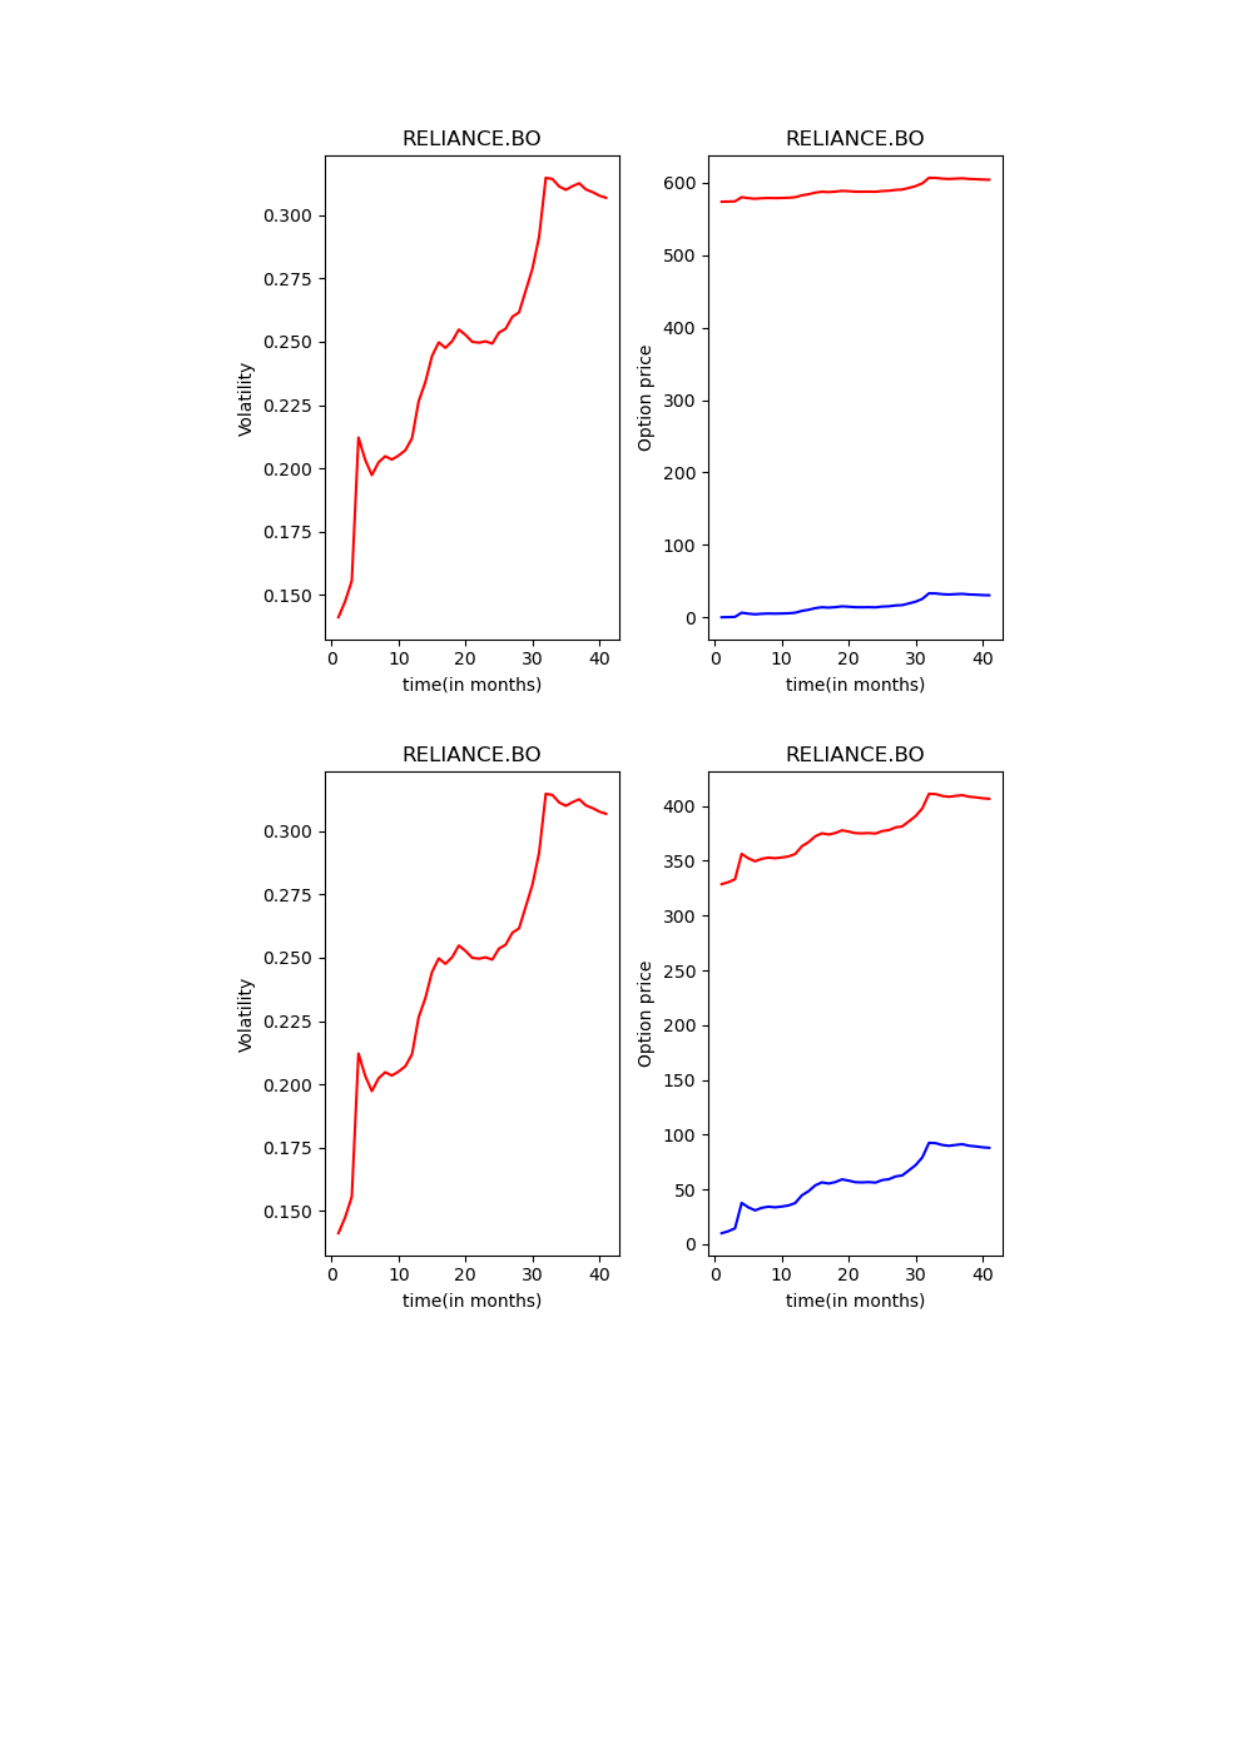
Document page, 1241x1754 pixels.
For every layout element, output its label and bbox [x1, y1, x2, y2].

picture [227, 118, 1014, 706]
picture [227, 734, 1014, 1322]
